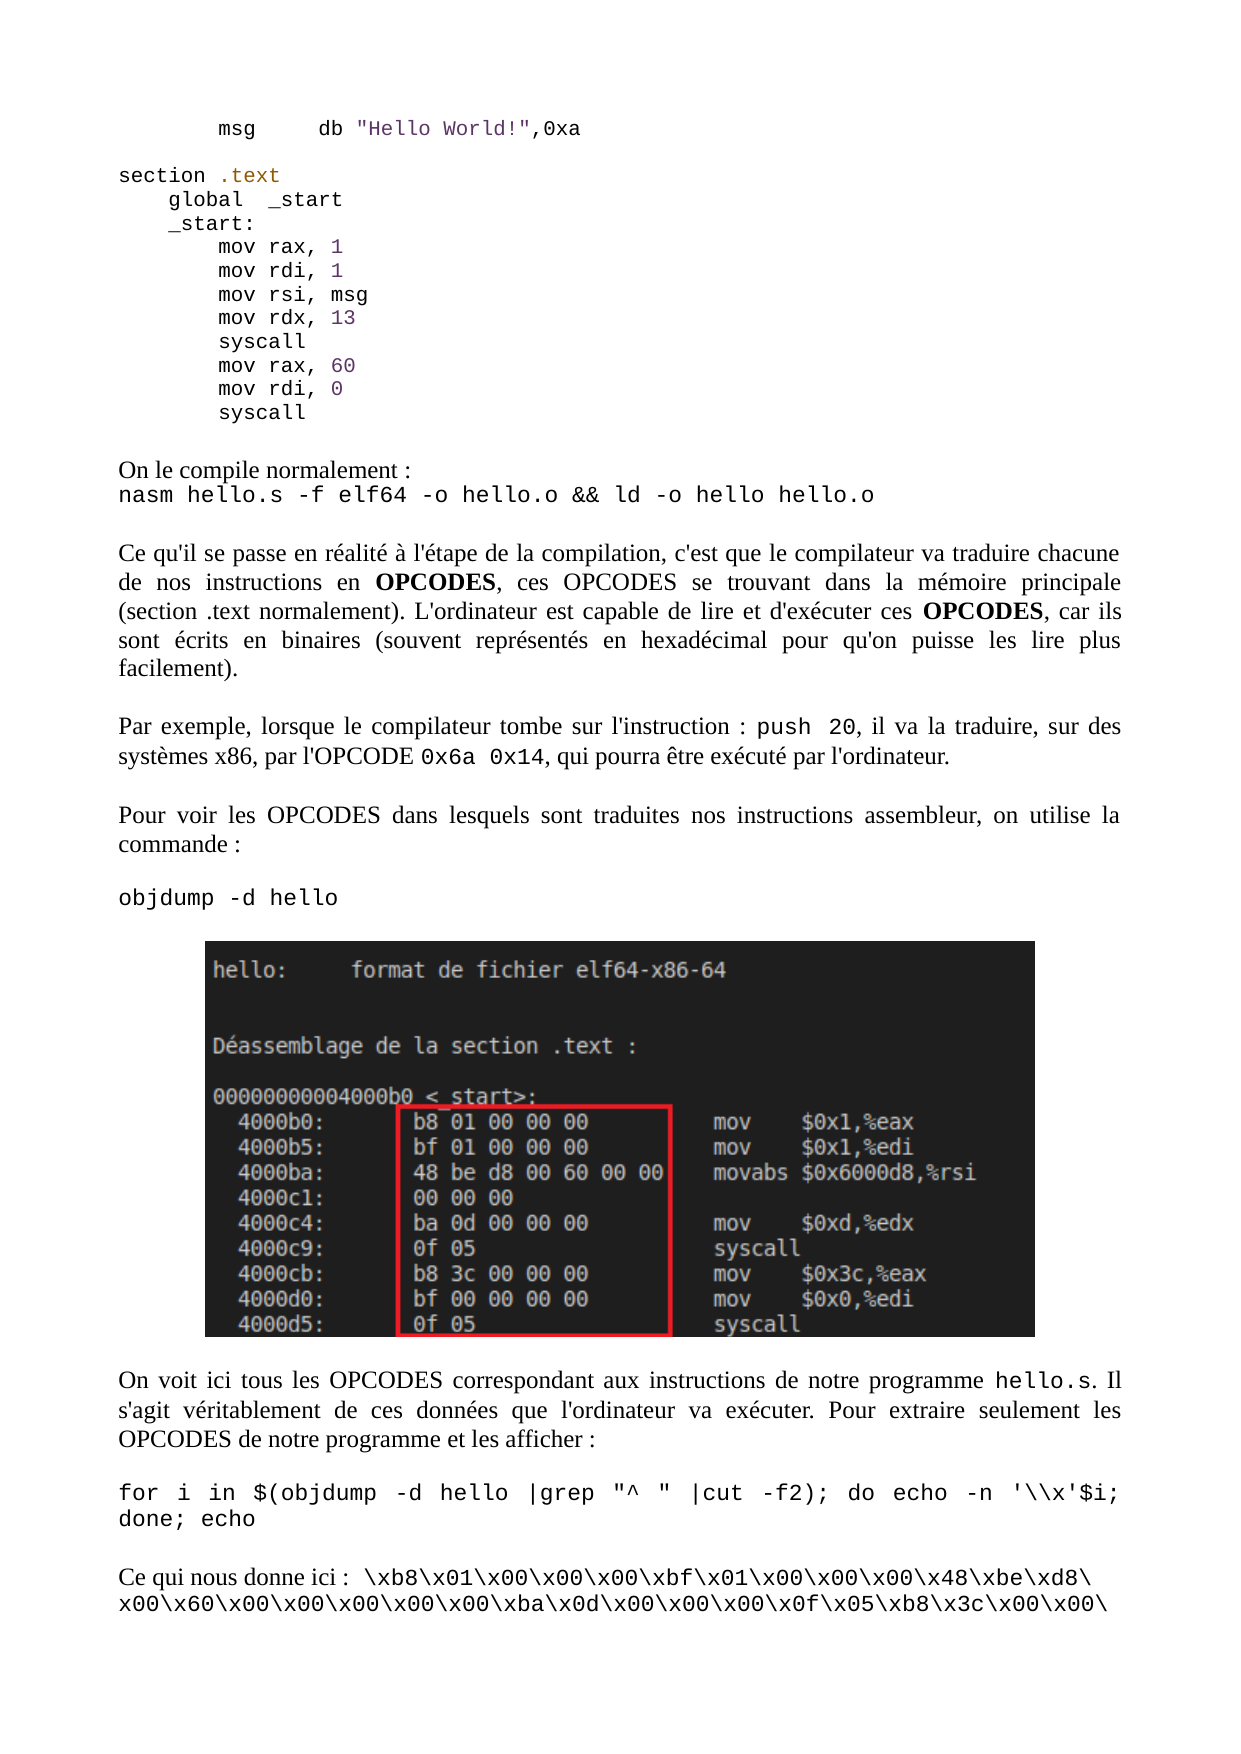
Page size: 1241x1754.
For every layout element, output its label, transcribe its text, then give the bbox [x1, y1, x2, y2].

text objdump -d hello [118, 886, 1122, 912]
text On le compile normalement : [118, 455, 1122, 484]
text nasm hello.s -f elf64 -o hello.o && ld -o hello hello.o [118, 484, 1122, 510]
text global _start [118, 189, 1122, 213]
text _start: [118, 213, 1122, 236]
text for i in $(objdump -d hello |grep "^ " |cut -f2); do echo -n '\\x'$i; done; echo [118, 1482, 1122, 1533]
text Ce qui nous donne ici : \xb8\x01\x00\x00\x00\xbf\x01\x00\x00\x00\x48\xbe\xd8\x00\x60\x00\x00\x00\x00\x00\xba\x0d\x00\x00\x00\x0f\x05\xb8\x3c\x00\x00\ [118, 1562, 1122, 1618]
text mov rsi, msg [118, 284, 1122, 307]
text mov rdx, 13 [118, 307, 1122, 331]
text mov rax, 60 [118, 354, 1122, 378]
text Ce qu'il se passe en réalité à l'étape de la compilation, c'est que le compilateur va traduire chacune de nos instructions en OPCODES, ces OPCODES se trouvant dans la mémoire principale (section .text normalement). L'ordinateur est capable de lire et d'exécuter ces OPCODES, car ils sont écrits en binaires (souvent représentés en hexadécimal pour qu'on puisse les lire plus facilement). [118, 538, 1122, 682]
text syscall [118, 331, 1122, 354]
text section .text [118, 165, 1122, 189]
text syscall [118, 402, 1122, 426]
text mov rdi, 1 [118, 260, 1122, 284]
text On voit ici tous les OPCODES correspondant aux instructions de notre programme hello.s. Il s'agit véritablement de ces données que l'ordinateur va exécuter. Pour extraire seulement les OPCODES de notre programme et les afficher : [118, 1365, 1122, 1453]
text mov rax, 1 [118, 236, 1122, 260]
text mov rdi, 0 [118, 378, 1122, 402]
text Par exemple, lorsque le compilateur tombe sur l'instruction : push 20, il va la traduire, sur des systèmes x86, par l'OPCODE 0x6a 0x14, qui pourra être exécuté par l'ordinateur. [118, 711, 1122, 771]
text msg db "Hello World!",0xa [118, 118, 1122, 142]
text Pour voir les OPCODES dans lesquels sont traduites nos instructions assembleur, on utilise la commande : [118, 800, 1122, 858]
